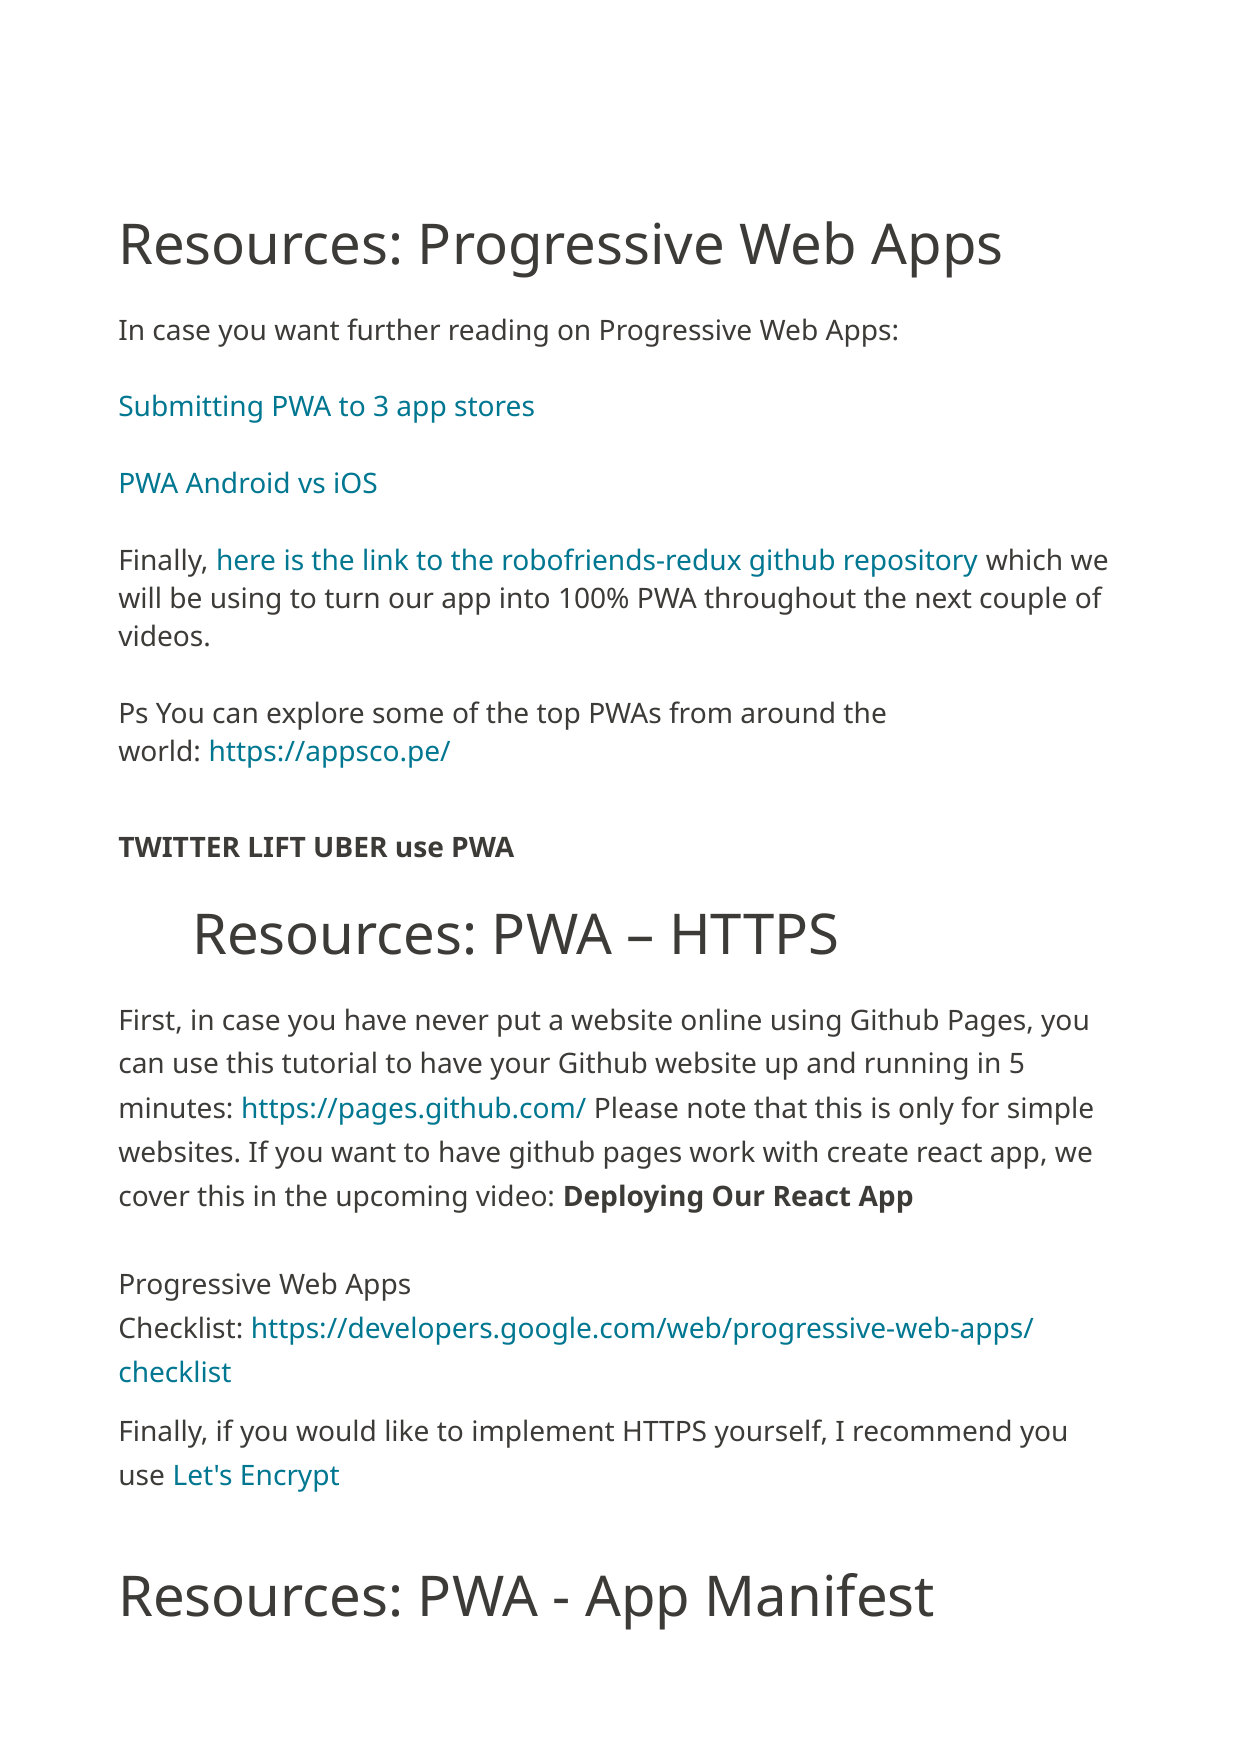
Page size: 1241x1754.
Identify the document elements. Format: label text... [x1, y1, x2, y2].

text In case you want further reading on Progressive Web Apps: Submitting PWA to 3 app stores PWA Android vs iOS Finally, here is the link to the robofriends-redux github repository which we will be using to turn our app into 100% PWA throughout the next couple of videos. Ps You can explore some of the top PWAs from around the world: https://appsco.pe/ [118, 310, 1122, 770]
text Finally, if you would like to implement HTTPS yourself, I recommend you use Let's Encrypt [118, 1411, 1122, 1493]
text Resources: Progressive Web Apps [118, 204, 1122, 281]
text TWITTER LIFT UBER use PWA [118, 827, 1122, 866]
text Resources: PWA – HTTPS [118, 894, 1122, 971]
text First, in case you have never put a website online using Github Pages, you can use this tutorial to have your Github website up and running in 5 minutes: https://pages.github.com/ Please note that this is only for simple websites. If you want to have github pages work with create react app, we cover this in the upcoming video: Deploying Our React App Progressive Web Apps Checklist: https://developers.google.com/web/progressive-web-apps/checklist [118, 1000, 1122, 1391]
text Resources: PWA - App Manifest [118, 1557, 1122, 1633]
